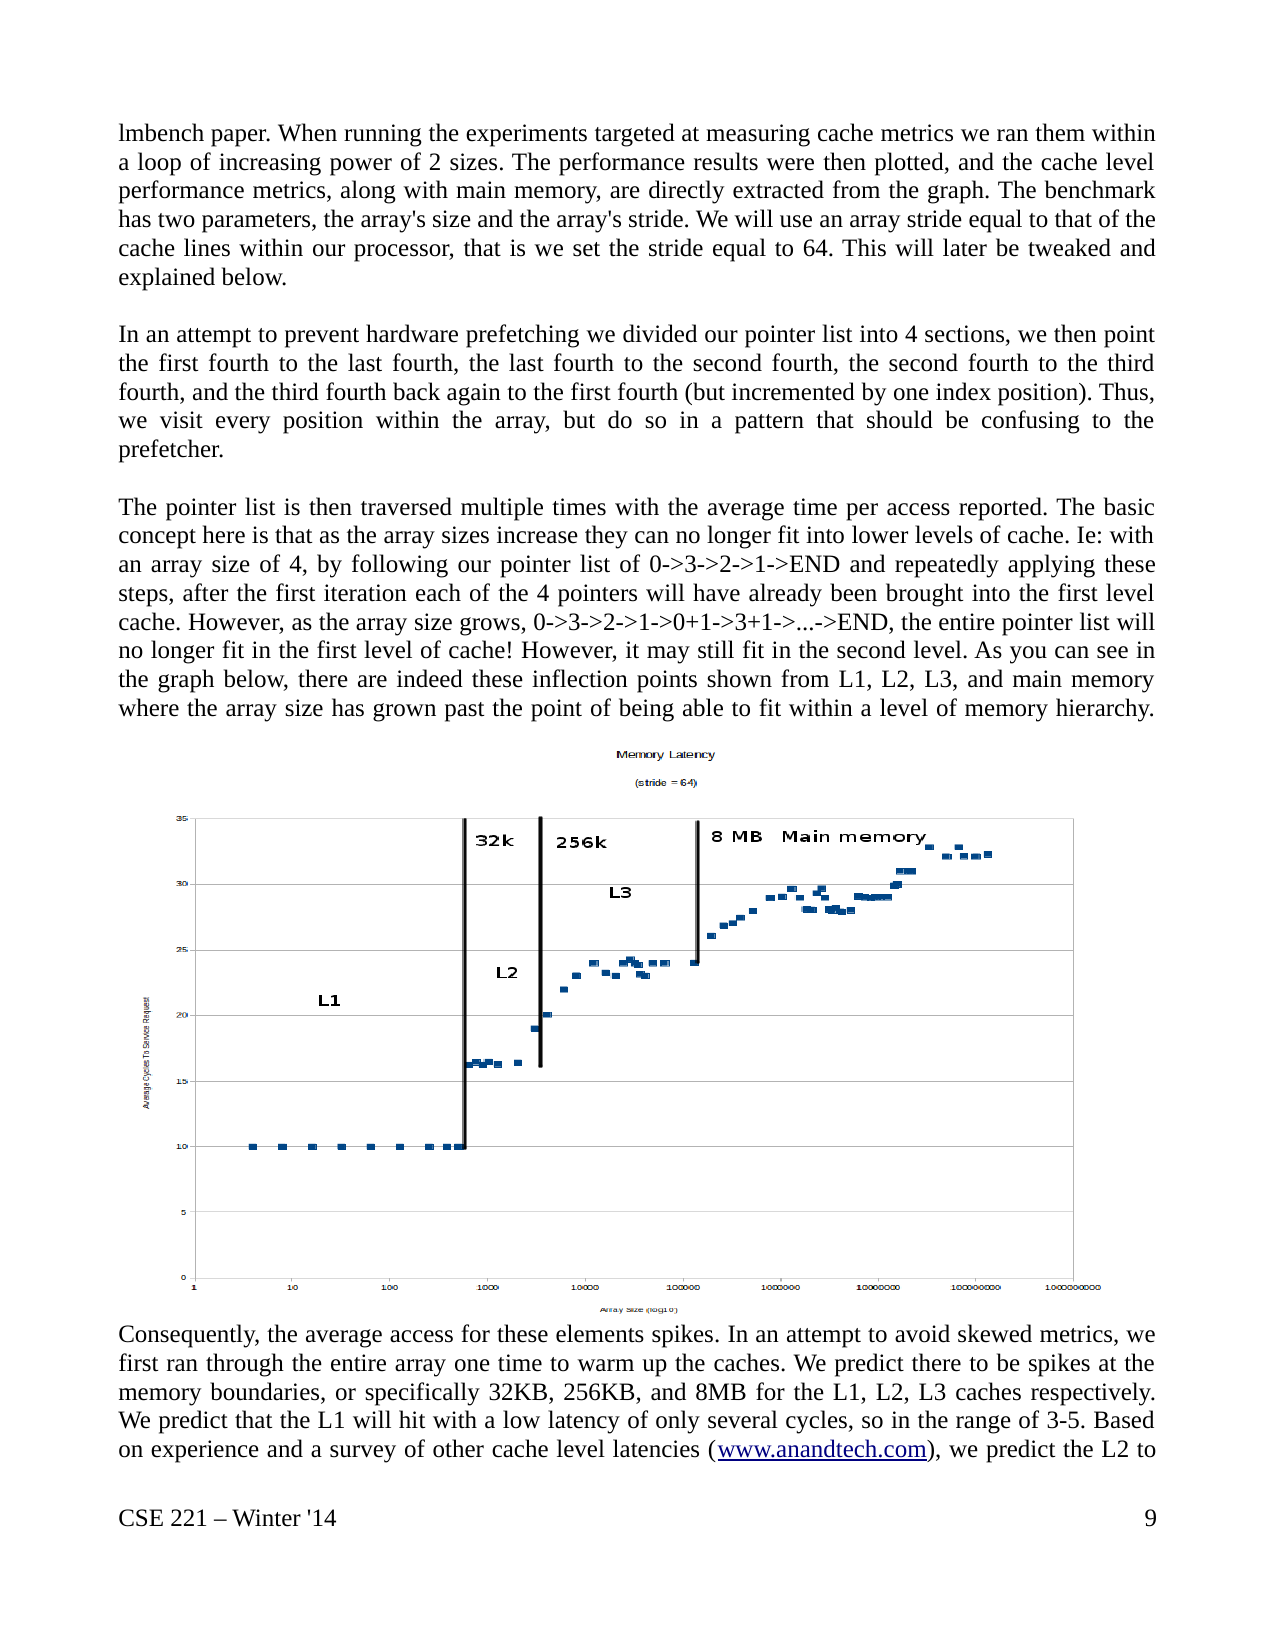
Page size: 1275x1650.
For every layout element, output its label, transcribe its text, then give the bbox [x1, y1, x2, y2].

text The pointer list is then traversed multiple times with the average time per access reported. The basic concept here is that as the array sizes increase they can no longer fit into lower levels of cache. Ie: with an array size of 4, by following our pointer list of 0->3->2->1->END and repeatedly applying these steps, after the first iteration each of the 4 pointers will have already been brought into the first level cache. However, as the array size grows, 0->3->2->1->0+1->3+1->...->END, the entire pointer list will no longer fit in the first level of cache! However, it may still fit in the second level. As you can see in the graph below, there are indeed these inflection points shown from L1, L2, L3, and main memory where the array size has grown past the point of being able to fit within a level of memory hierarchy. Consequently, the average access for these elements spikes. In an attempt to avoid skewed metrics, we first ran through the entire array one time to warm up the caches. We predict there to be spikes at the memory boundaries, or specifically 32KB, 256KB, and 8MB for the L1, L2, L3 caches respectively. We predict that the L1 will hit with a low latency of only several cycles, so in the range of 3-5. Based on experience and a survey of other cache level latencies (www.anandtech.com), we predict the L2 to [118, 492, 1157, 1463]
text lmbench paper. When running the experiments targeted at measuring cache metrics we ran them within a loop of increasing power of 2 sizes. The performance results were then plotted, and the cache level performance metrics, along with main memory, are directly extracted from the graph. The benchmark has two parameters, the array's size and the array's stride. We will use an array stride equal to that of the cache lines within our processor, that is we set the stride equal to 64. This will later be tweaked and explained below. [118, 118, 1157, 291]
text In an attempt to prevent hardware prefetching we divided our pointer list into 4 sections, we then point the first fourth to the last fourth, the last fourth to the second fourth, the second fourth to the third fourth, and the third fourth back again to the first fourth (but incremented by one index position). Thus, we visit every position within the array, but do so in a pattern that should be confusing to the prefetcher. [118, 319, 1157, 463]
picture [131, 732, 1142, 1319]
